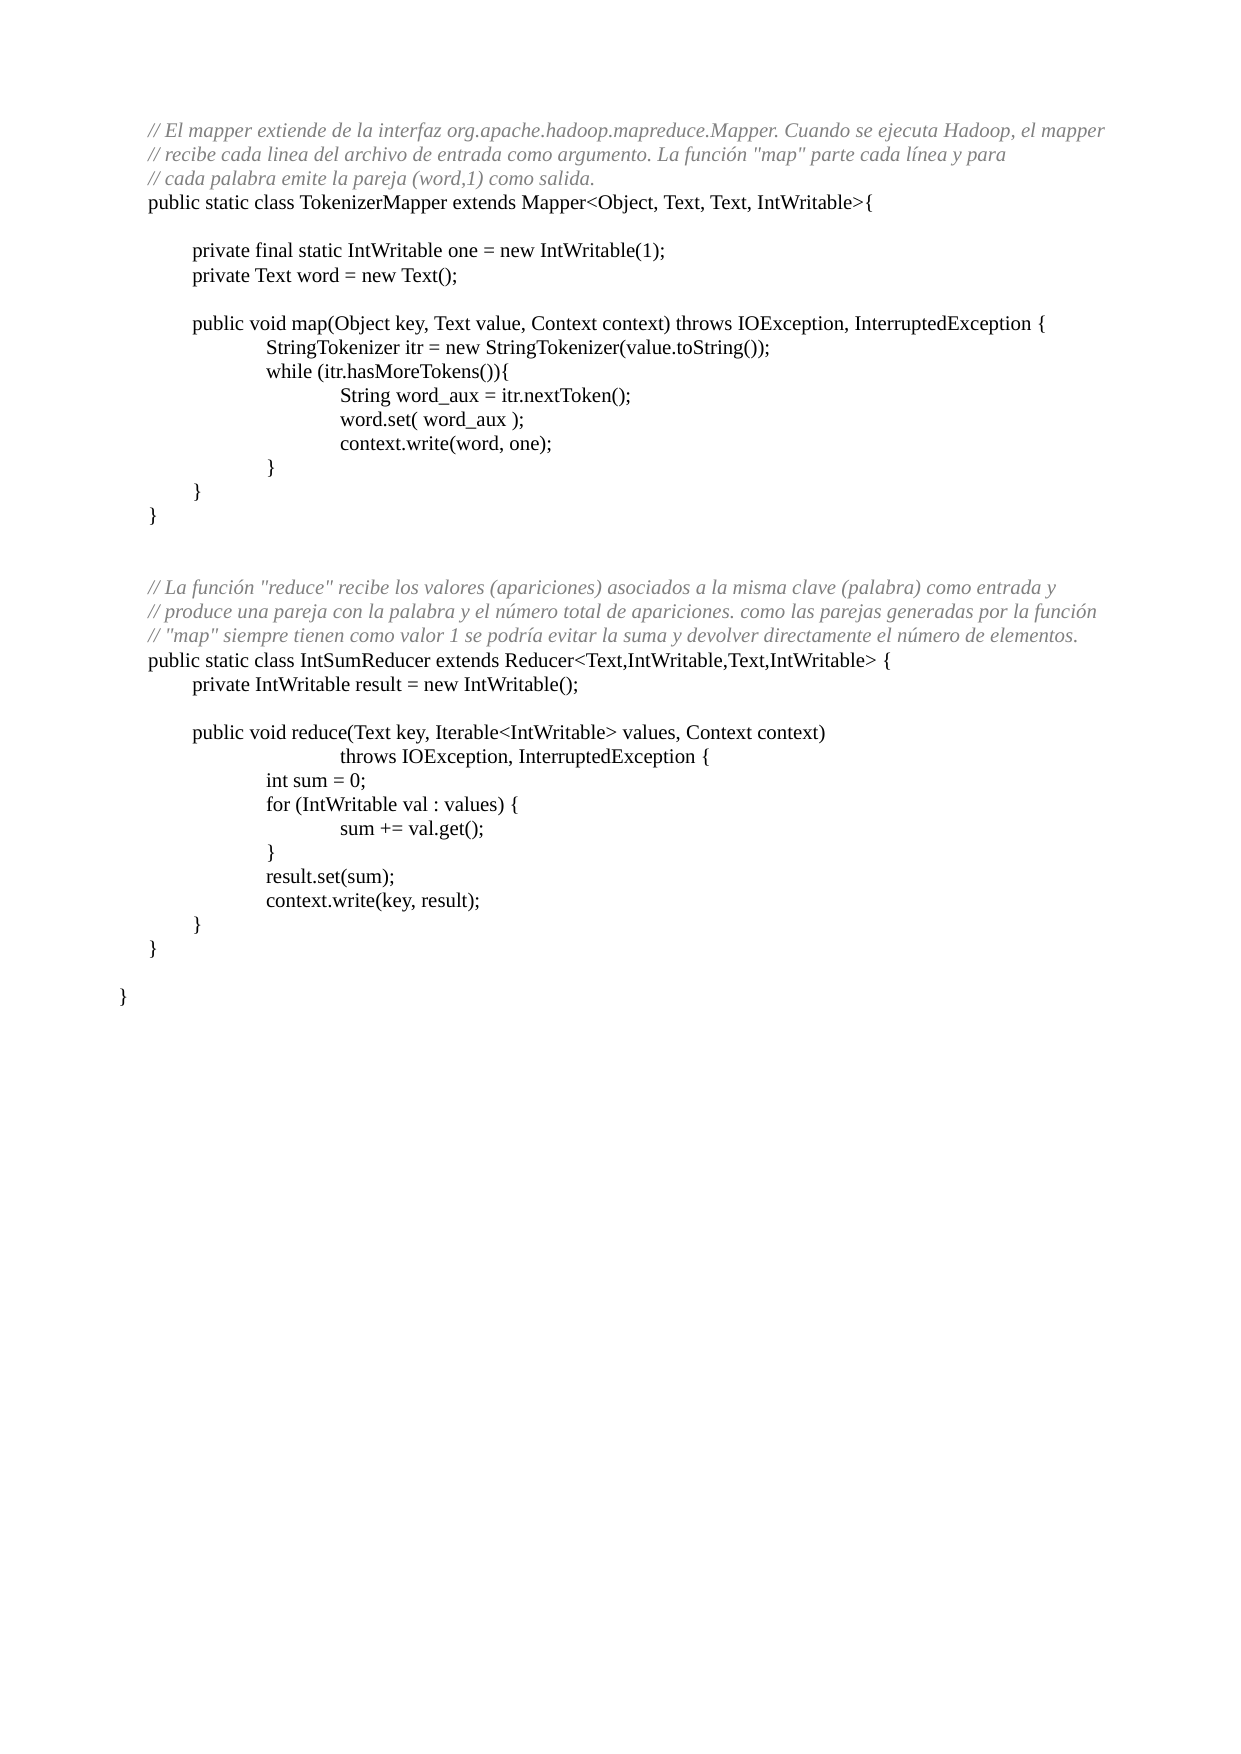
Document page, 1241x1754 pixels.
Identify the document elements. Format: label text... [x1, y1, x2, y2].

text } [118, 984, 1122, 1008]
text int sum = 0; [118, 768, 1122, 792]
text // "map" siempre tienen como valor 1 se podría evitar la suma y devolver directamente el número de elementos. [118, 623, 1122, 647]
text context.write(key, result); [118, 888, 1122, 912]
text while (itr.hasMoreTokens()){ [118, 359, 1122, 383]
text public void map(Object key, Text value, Context context) throws IOException, InterruptedException { [118, 311, 1122, 335]
text result.set(sum); [118, 864, 1122, 888]
text public static class IntSumReducer extends Reducer<Text,IntWritable,Text,IntWritable> { [118, 647, 1122, 672]
text public void reduce(Text key, Iterable<IntWritable> values, Context context) [118, 720, 1122, 744]
text // cada palabra emite la pareja (word,1) como salida. [118, 166, 1122, 190]
text // El mapper extiende de la interfaz org.apache.hadoop.mapreduce.Mapper. Cuando se ejecuta Hadoop, el mapper [118, 118, 1122, 142]
text for (IntWritable val : values) { [118, 792, 1122, 816]
text } [118, 936, 1122, 960]
text public static class TokenizerMapper extends Mapper<Object, Text, Text, IntWritable>{ [118, 190, 1122, 214]
text StringTokenizer itr = new StringTokenizer(value.toString()); [118, 335, 1122, 359]
text // La función "reduce" recibe los valores (apariciones) asociados a la misma clave (palabra) como entrada y [118, 575, 1122, 599]
text sum += val.get(); [118, 816, 1122, 840]
text word.set( word_aux ); [118, 407, 1122, 431]
text // produce una pareja con la palabra y el número total de apariciones. como las parejas generadas por la función [118, 599, 1122, 623]
text } [118, 503, 1122, 527]
text context.write(word, one); [118, 431, 1122, 455]
text throws IOException, InterruptedException { [118, 744, 1122, 768]
text private IntWritable result = new IntWritable(); [118, 672, 1122, 696]
text } [118, 912, 1122, 936]
text String word_aux = itr.nextToken(); [118, 383, 1122, 407]
text // recibe cada linea del archivo de entrada como argumento. La función "map" parte cada línea y para [118, 142, 1122, 166]
text private final static IntWritable one = new IntWritable(1); [118, 238, 1122, 262]
text } [118, 479, 1122, 503]
text } [118, 455, 1122, 479]
text } [118, 840, 1122, 864]
text private Text word = new Text(); [118, 262, 1122, 287]
